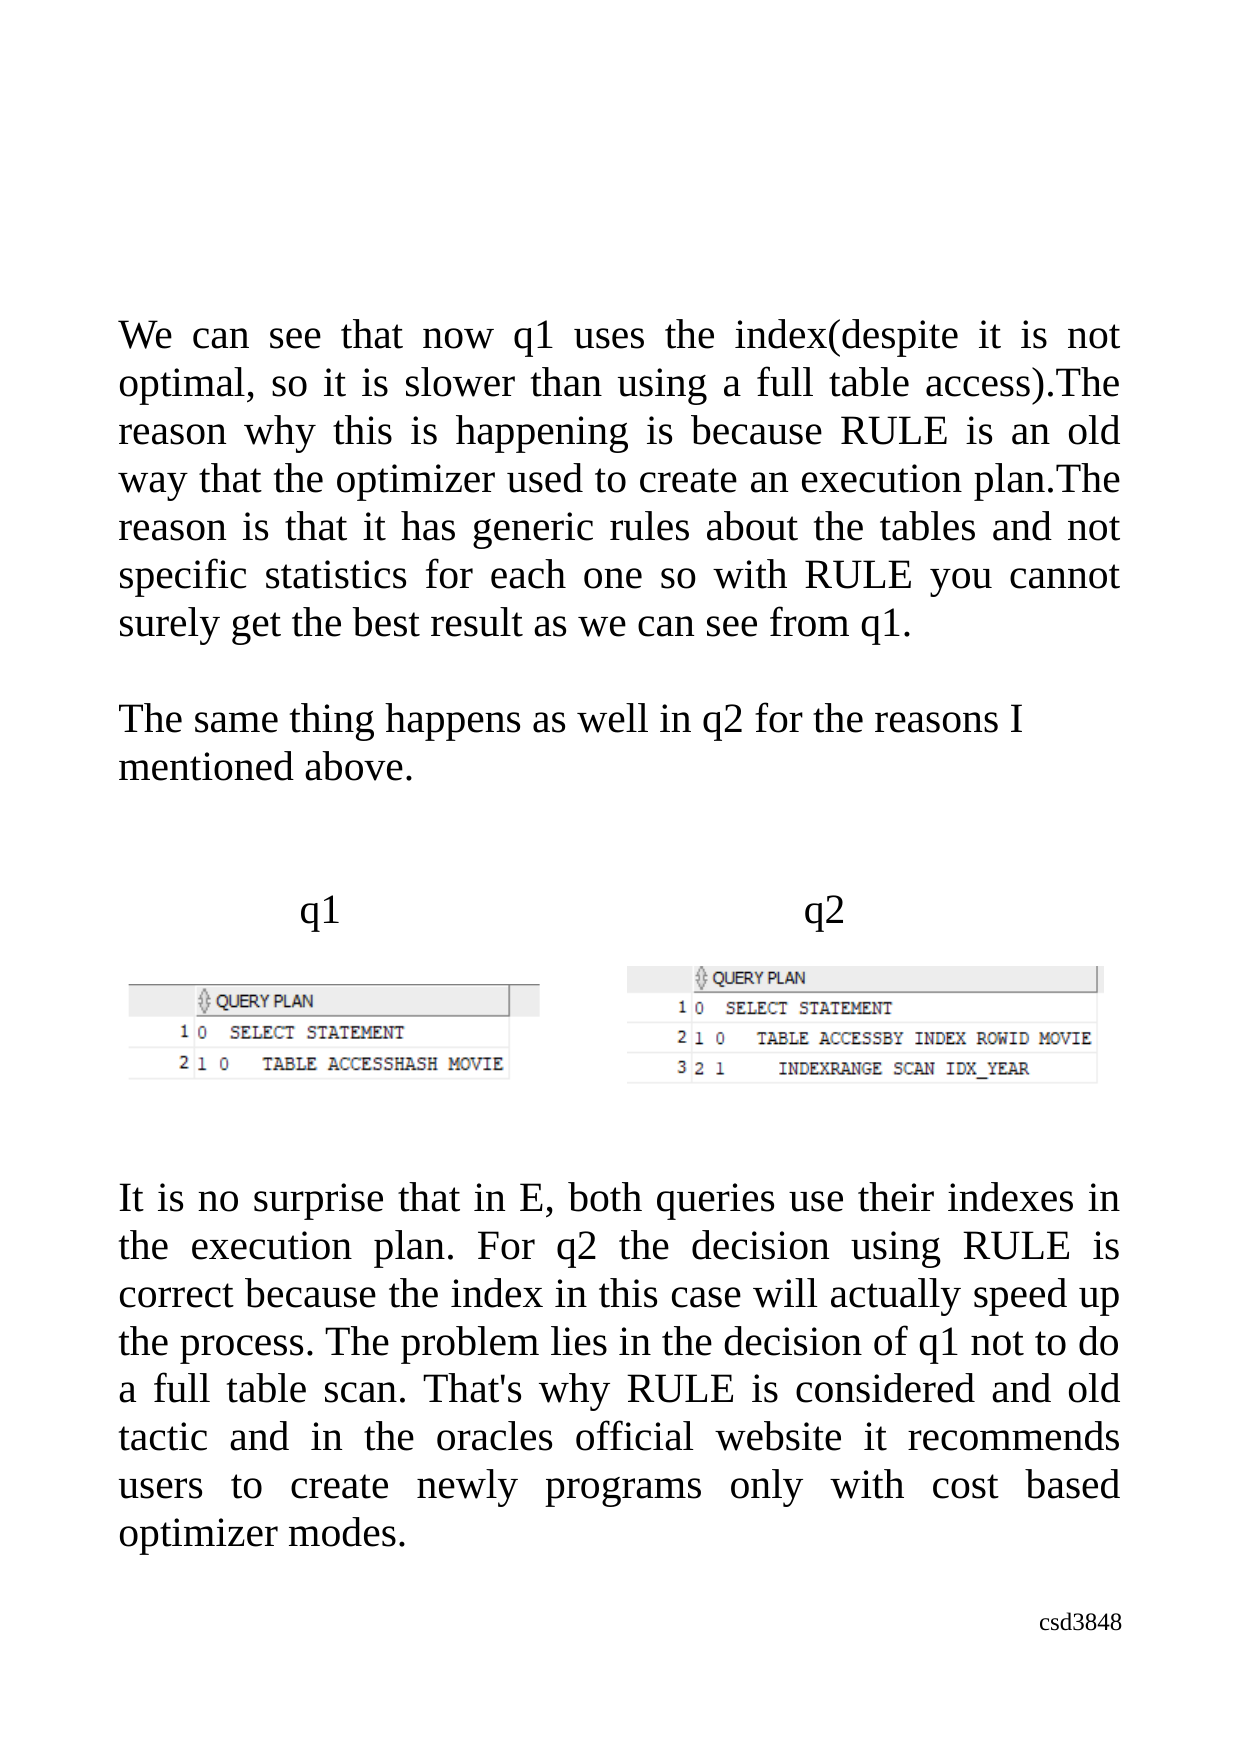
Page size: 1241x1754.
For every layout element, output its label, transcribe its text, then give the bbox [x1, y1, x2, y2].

picture [128, 984, 540, 1108]
text The same thing happens as well in q2 for the reasons I mentioned above. [118, 693, 1122, 789]
text It is no surprise that in E, both queries use their indexes in the execution plan. For q2 the decision using RULE is correct because the index in this case will actually speed up the process. The problem lies in the decision of q1 not to do a full table scan. That's why RULE is considered and old tactic and in the oracles official website it recommends users to create newly programs only with cost based optimizer modes. [118, 1172, 1122, 1556]
text We can see that now q1 uses the index(despite it is not optimal, so it is slower than using a full table access).The reason why this is happening is because RULE is an old way that the optimizer used to create an execution plan.The reason is that it has generic rules about the tables and not specific statistics for each one so with RULE you cannot surely get the best result as we can see from q1. [118, 310, 1122, 645]
text q1 q2 [118, 885, 1122, 933]
picture [627, 966, 1104, 1117]
